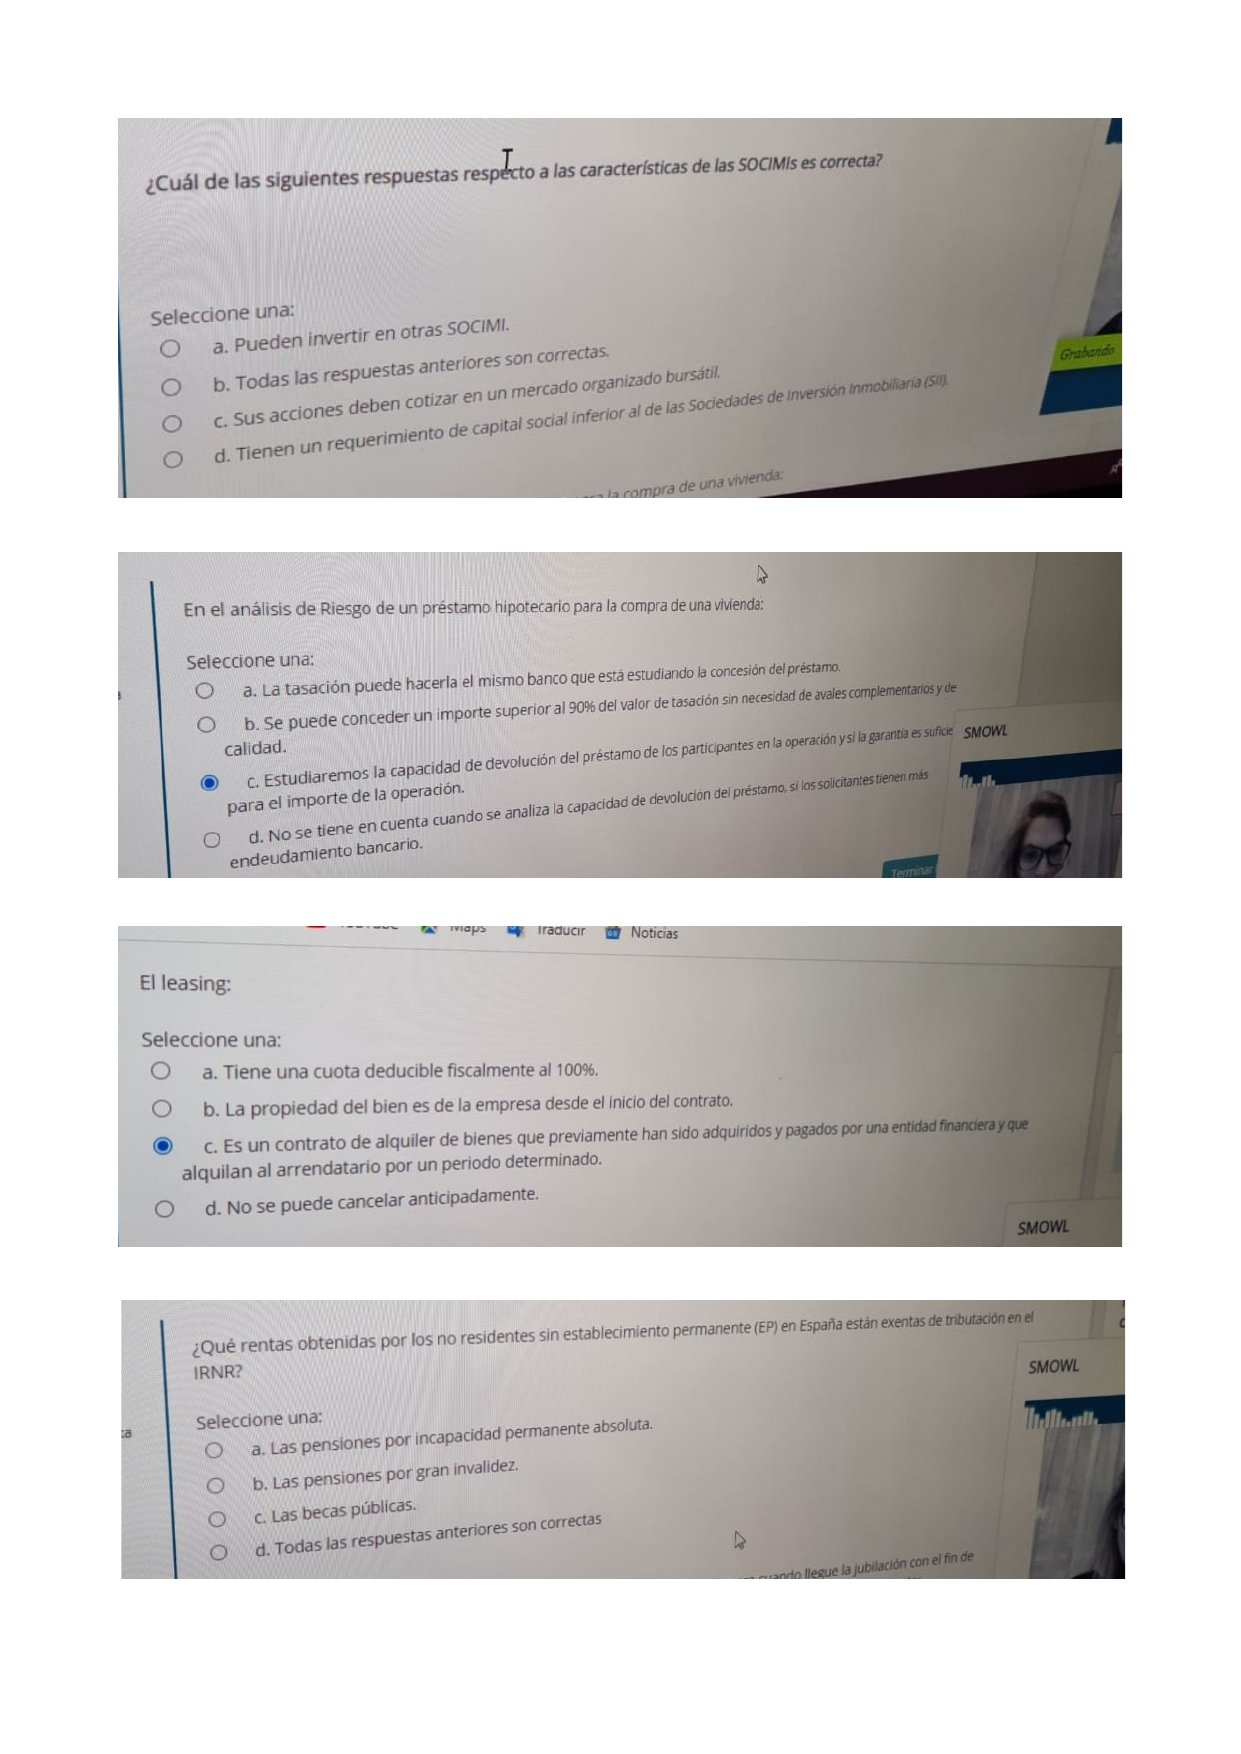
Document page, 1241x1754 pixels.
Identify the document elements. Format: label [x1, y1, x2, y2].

picture [118, 926, 1123, 1247]
picture [121, 1300, 1126, 1579]
picture [118, 118, 1123, 498]
picture [118, 552, 1123, 878]
